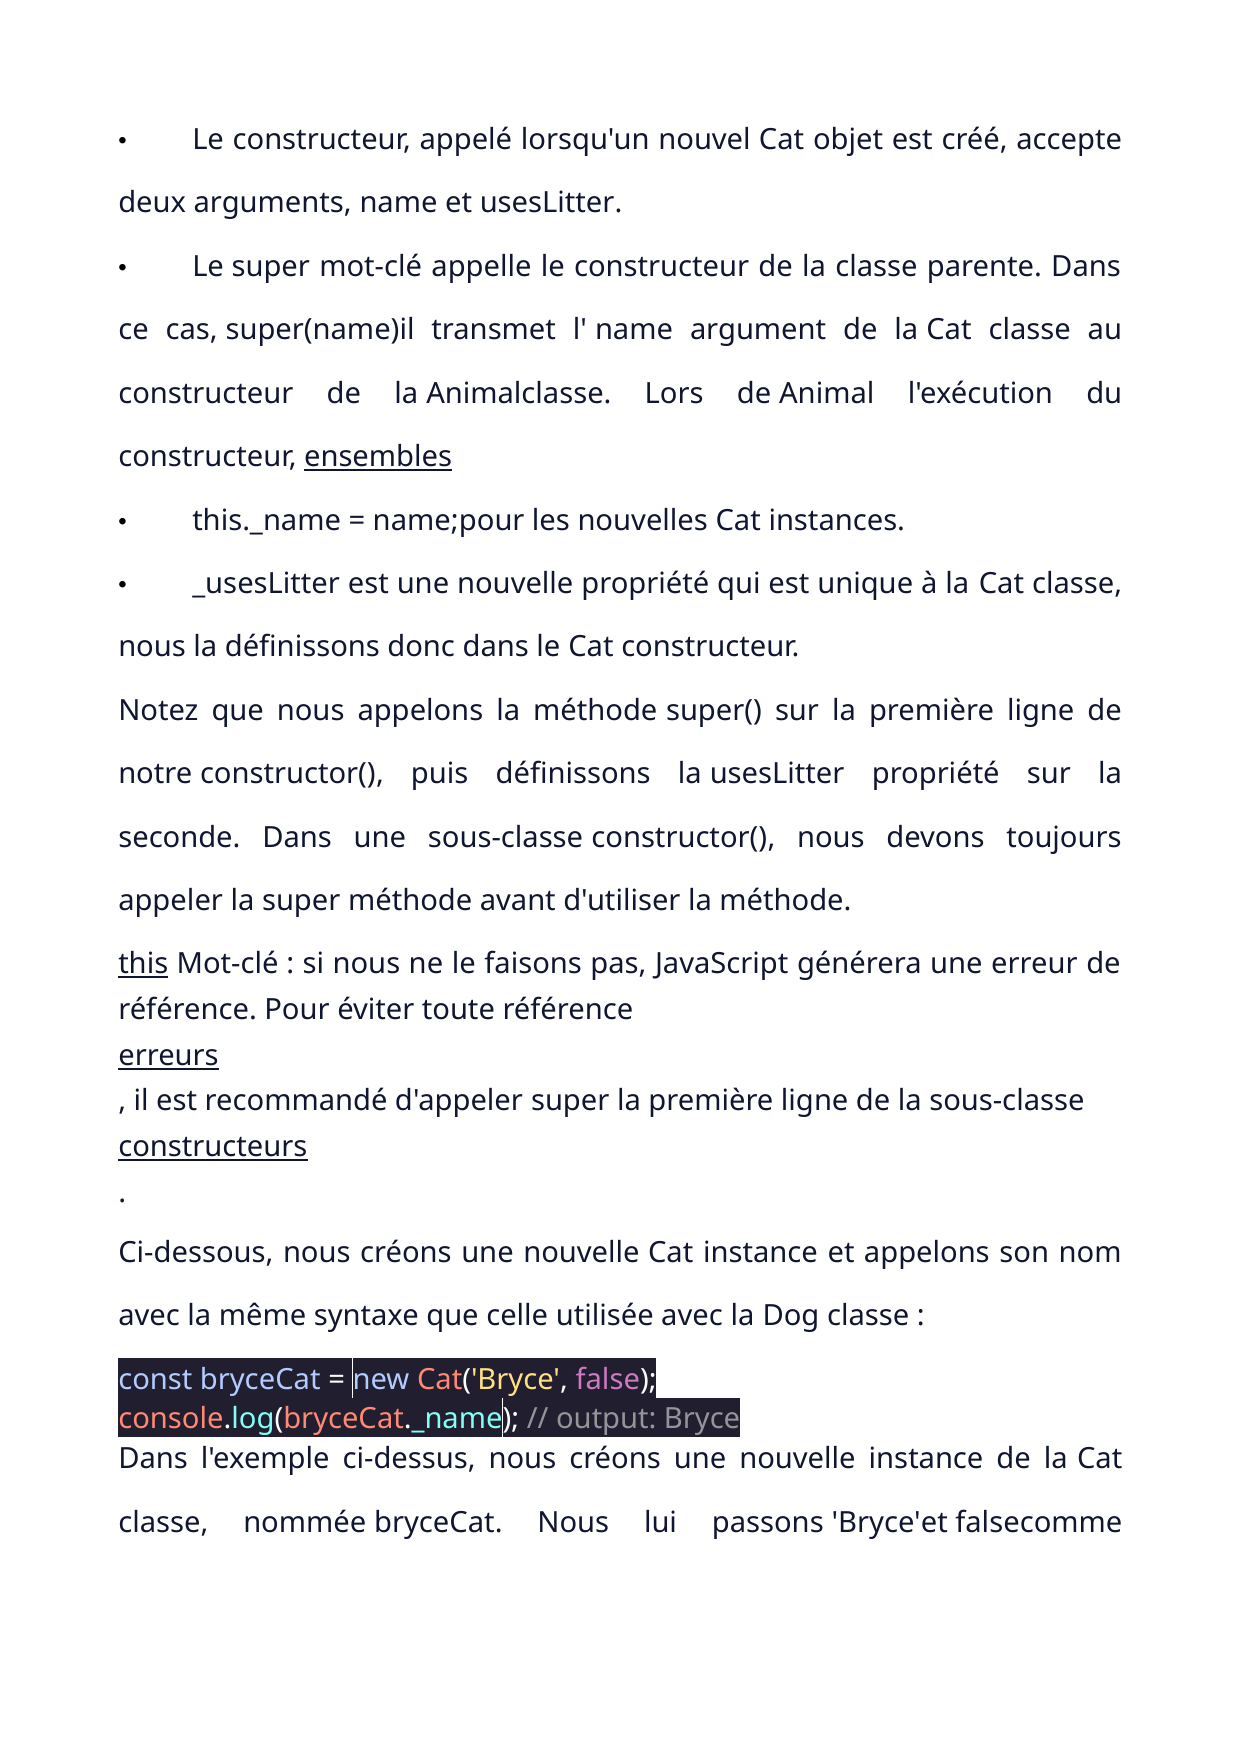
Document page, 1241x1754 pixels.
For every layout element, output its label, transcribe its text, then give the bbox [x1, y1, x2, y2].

list Le super mot-clé appelle le constructeur de la classe parente. Dans ce cas, super(name)il transmet l' name argument de la Cat classe au constructeur de la Animalclasse. Lors de Animal l'exécution du constructeur, ensembles [118, 245, 1122, 475]
text Ci-dessous, nous créons une nouvelle Cat instance et appelons son nom avec la même syntaxe que celle utilisée avec la Dog classe : [118, 1231, 1122, 1334]
text console.log(bryceCat._name); // output: Bryce [118, 1398, 1122, 1437]
text , il est recommandé d'appeler super la première ligne de la sous-classe [118, 1080, 1122, 1119]
text Notez que nous appelons la méthode super() sur la première ligne de notre constructor(), puis définissons la usesLitter propriété sur la seconde. Dans une sous-classe constructor(), nous devons toujours appeler la super méthode avant d'utiliser la méthode. [118, 689, 1122, 919]
text . [118, 1171, 1122, 1211]
text constructeurs [118, 1125, 1122, 1165]
list this._name = name;pour les nouvelles Cat instances. [118, 499, 1122, 538]
text this Mot-clé : si nous ne le faisons pas, JavaScript générera une erreur de référence. Pour éviter toute référence [118, 943, 1122, 1028]
text erreurs [118, 1034, 1122, 1074]
list Le constructeur, appelé lorsqu'un nouvel Cat objet est créé, accepte deux arguments, name et usesLitter. [118, 118, 1122, 221]
text const bryceCat = new Cat('Bryce', false); [118, 1358, 1122, 1398]
list _usesLitter est une nouvelle propriété qui est unique à la Cat classe, nous la définissons donc dans le Cat constructeur. [118, 562, 1122, 665]
text Dans l'exemple ci-dessus, nous créons une nouvelle instance de la Cat classe, nommée bryceCat. Nous lui passons 'Bryce'et falsecomme [118, 1437, 1122, 1541]
